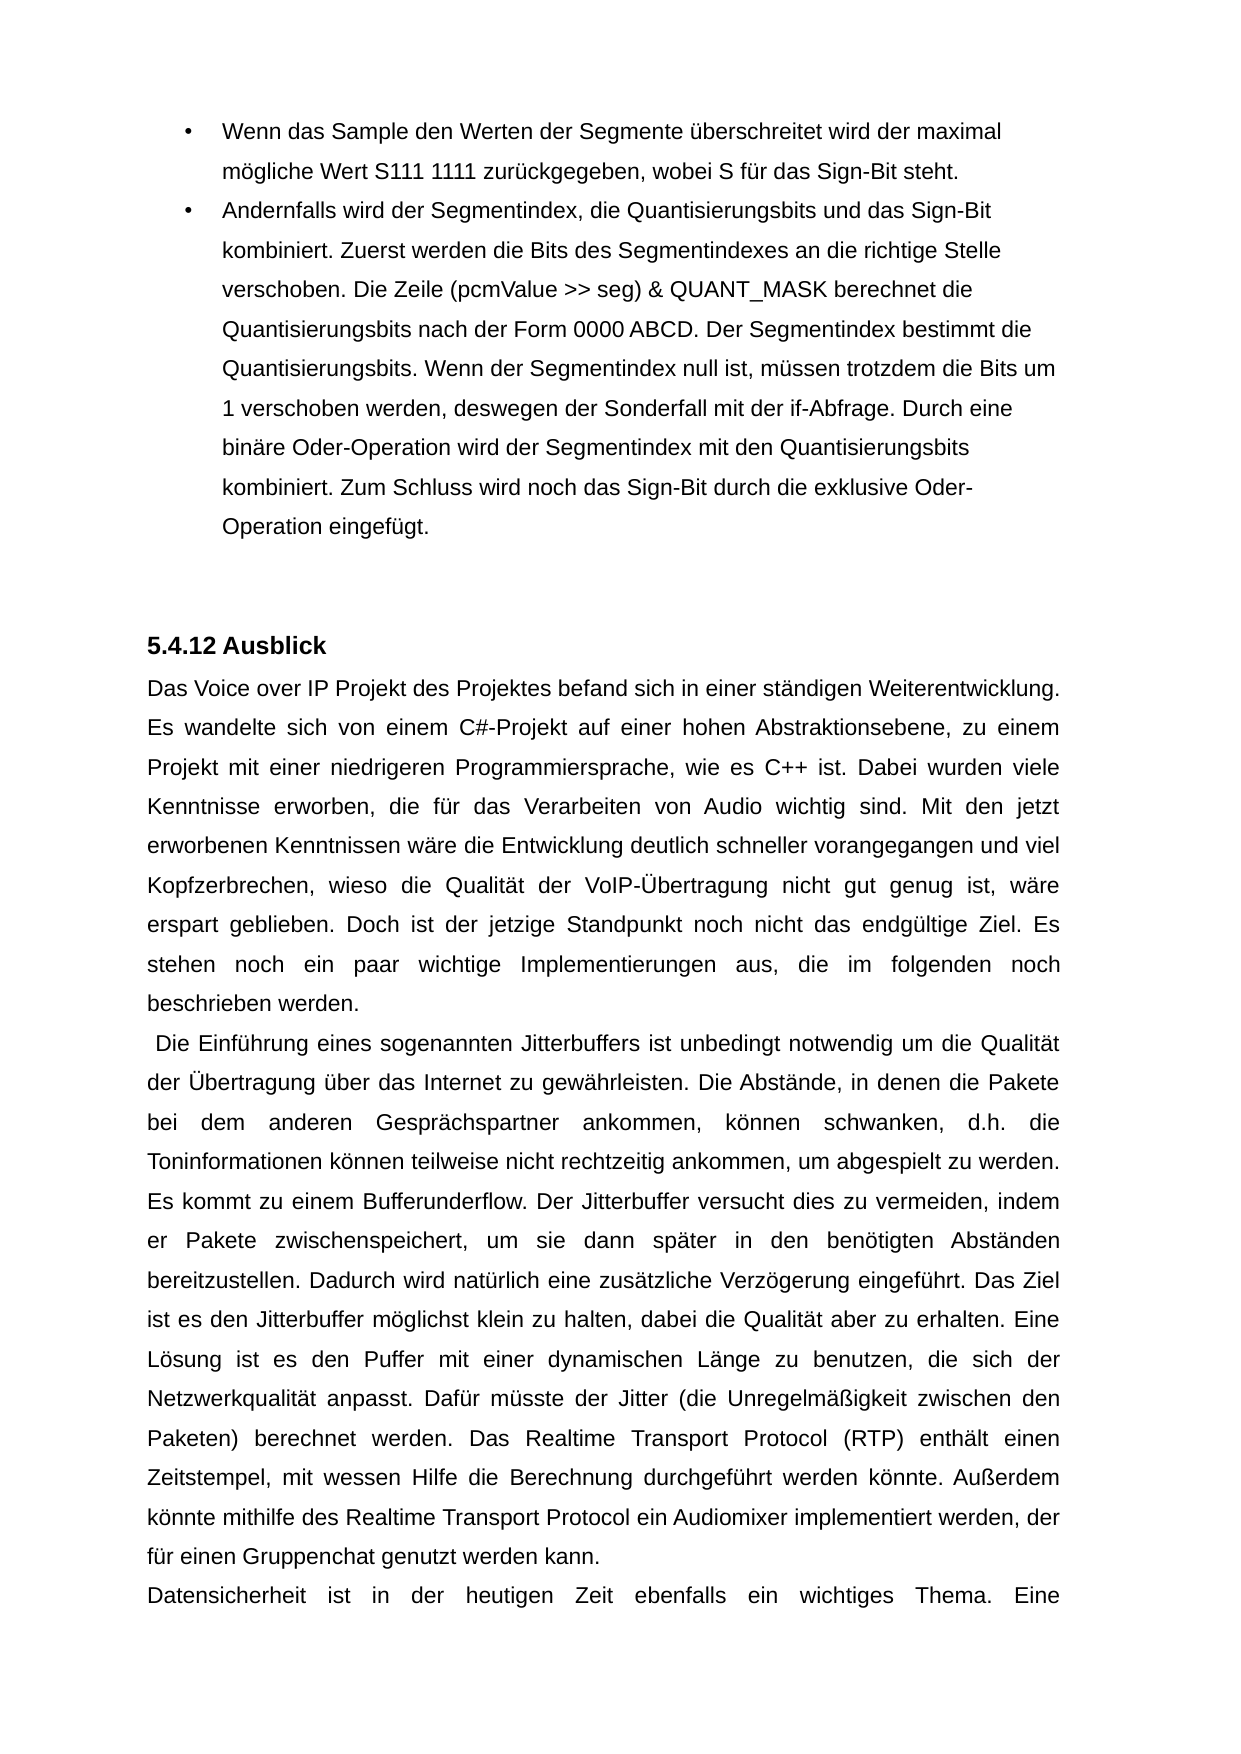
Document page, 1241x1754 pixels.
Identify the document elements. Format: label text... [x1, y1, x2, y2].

list Wenn das Sample den Werten der Segmente überschreitet wird der maximal mögliche Wert S111 1111 zurückgegeben, wobei S für das Sign-Bit steht. [184, 118, 1061, 184]
text 5.4.12 Ausblick [147, 631, 1061, 660]
text Datensicherheit ist in der heutigen Zeit ebenfalls ein wichtiges Thema. Eine [147, 1582, 1061, 1609]
list Andernfalls wird der Segmentindex, die Quantisierungsbits und das Sign-Bit kombiniert. Zuerst werden die Bits des Segmentindexes an die richtige Stelle verschoben. Die Zeile (pcmValue >> seg) & QUANT_MASK berechnet die Quantisierungsbits nach der Form 0000 ABCD. Der Segmentindex bestimmt die Quantisierungsbits. Wenn der Segmentindex null ist, müssen trotzdem die Bits um 1 verschoben werden, deswegen der Sonderfall mit der if-Abfrage. Durch eine binäre Oder-Operation wird der Segmentindex mit den Quantisierungsbits kombiniert. Zum Schluss wird noch das Sign-Bit durch die exklusive Oder-Operation eingefügt. [184, 197, 1061, 539]
text Die Einführung eines sogenannten Jitterbuffers ist unbedingt notwendig um die Qualität der Übertragung über das Internet zu gewährleisten. Die Abstände, in denen die Pakete bei dem anderen Gesprächspartner ankommen, können schwanken, d.h. die Toninformationen können teilweise nicht rechtzeitig ankommen, um abgespielt zu werden. Es kommt zu einem Bufferunderflow. Der Jitterbuffer versucht dies zu vermeiden, indem er Pakete zwischenspeichert, um sie dann später in den benötigten Abständen bereitzustellen. Dadurch wird natürlich eine zusätzliche Verzögerung eingeführt. Das Ziel ist es den Jitterbuffer möglichst klein zu halten, dabei die Qualität aber zu erhalten. Eine Lösung ist es den Puffer mit einer dynamischen Länge zu benutzen, die sich der Netzwerkqualität anpasst. Dafür müsste der Jitter (die Unregelmäßigkeit zwischen den Paketen) berechnet werden. Das Realtime Transport Protocol (RTP) enthält einen Zeitstempel, mit wessen Hilfe die Berechnung durchgeführt werden könnte. Außerdem könnte mithilfe des Realtime Transport Protocol ein Audiomixer implementiert werden, der für einen Gruppenchat genutzt werden kann. [147, 1030, 1061, 1569]
text Das Voice over IP Projekt des Projektes befand sich in einer ständigen Weiterentwicklung. Es wandelte sich von einem C#-Projekt auf einer hohen Abstraktionsebene, zu einem Projekt mit einer niedrigeren Programmiersprache, wie es C++ ist. Dabei wurden viele Kenntnisse erworben, die für das Verarbeiten von Audio wichtig sind. Mit den jetzt erworbenen Kenntnissen wäre die Entwicklung deutlich schneller vorangegangen und viel Kopfzerbrechen, wieso die Qualität der VoIP-Übertragung nicht gut genug ist, wäre erspart geblieben. Doch ist der jetzige Standpunkt noch nicht das endgültige Ziel. Es stehen noch ein paar wichtige Implementierungen aus, die im folgenden noch beschrieben werden. [147, 674, 1061, 1017]
